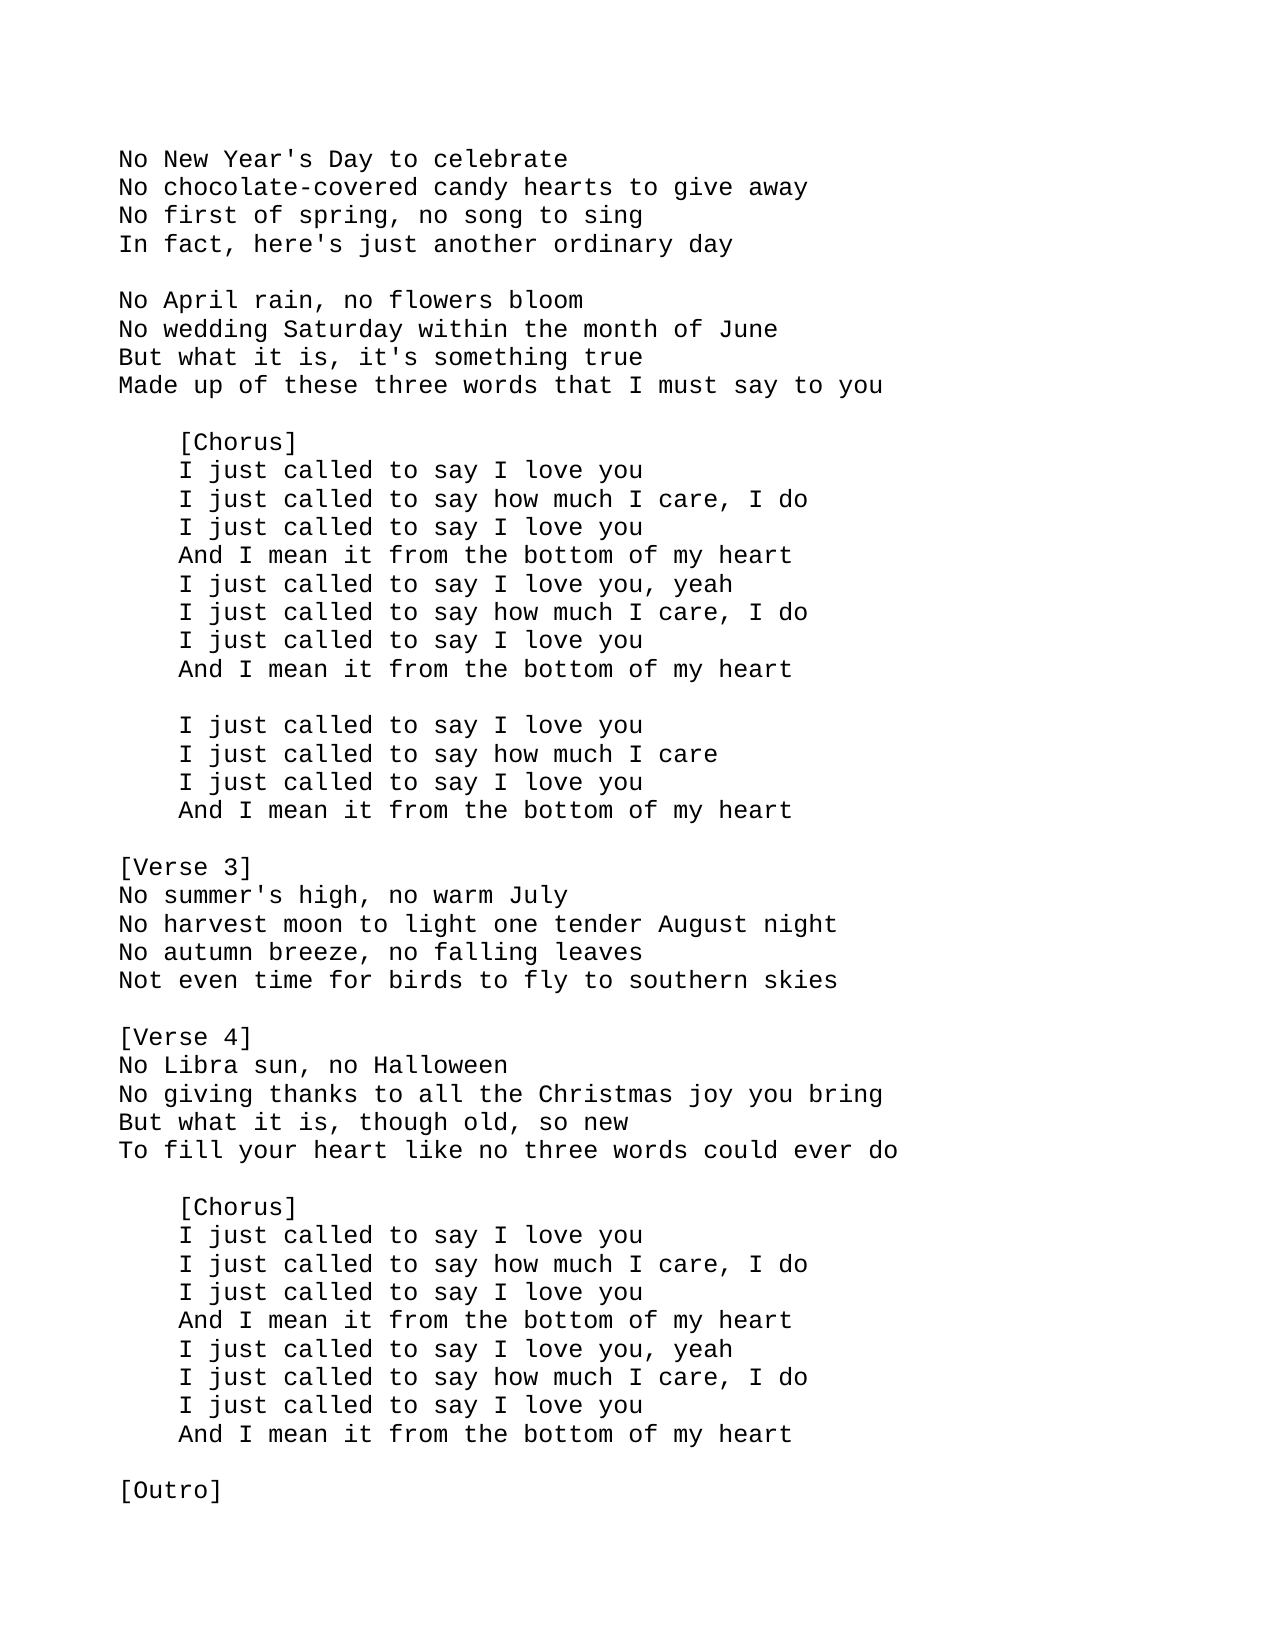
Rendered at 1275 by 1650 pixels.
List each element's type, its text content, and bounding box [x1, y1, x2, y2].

text No New Year's Day to celebrate [118, 146, 1157, 175]
text In fact, here's just another ordinary day [118, 231, 1157, 260]
text No wedding Saturday within the month of June [118, 316, 1157, 345]
text To fill your heart like no three words could ever do [118, 1138, 1157, 1166]
text I just called to say I love you [118, 515, 1157, 543]
text But what it is, it's something true [118, 345, 1157, 373]
text I just called to say I love you [118, 458, 1157, 486]
text I just called to say I love you [118, 1280, 1157, 1308]
text No April rain, no flowers bloom [118, 288, 1157, 316]
text [Chorus] [118, 430, 1157, 458]
text I just called to say I love you [118, 1393, 1157, 1421]
text [Outro] [118, 1478, 1157, 1506]
text I just called to say I love you [118, 628, 1157, 656]
text No summer's high, no warm July [118, 883, 1157, 911]
text I just called to say how much I care, I do [118, 1251, 1157, 1280]
text Not even time for birds to fly to southern skies [118, 968, 1157, 996]
text I just called to say I love you, yeah [118, 571, 1157, 600]
text I just called to say how much I care, I do [118, 1365, 1157, 1393]
text I just called to say I love you [118, 770, 1157, 798]
text No autumn breeze, no falling leaves [118, 940, 1157, 968]
text I just called to say I love you, yeah [118, 1336, 1157, 1365]
text I just called to say I love you [118, 1223, 1157, 1251]
text And I mean it from the bottom of my heart [118, 1421, 1157, 1450]
text No chocolate-covered candy hearts to give away [118, 175, 1157, 203]
text [Verse 4] [118, 1025, 1157, 1053]
text No Libra sun, no Halloween [118, 1053, 1157, 1081]
text I just called to say I love you [118, 713, 1157, 741]
text No harvest moon to light one tender August night [118, 911, 1157, 940]
text And I mean it from the bottom of my heart [118, 543, 1157, 571]
text [Chorus] [118, 1195, 1157, 1223]
text But what it is, though old, so new [118, 1110, 1157, 1138]
text And I mean it from the bottom of my heart [118, 798, 1157, 826]
text Made up of these three words that I must say to you [118, 373, 1157, 401]
text I just called to say how much I care, I do [118, 486, 1157, 515]
text And I mean it from the bottom of my heart [118, 1308, 1157, 1336]
text I just called to say how much I care [118, 741, 1157, 770]
text No first of spring, no song to sing [118, 203, 1157, 231]
text [Verse 3] [118, 855, 1157, 883]
text And I mean it from the bottom of my heart [118, 656, 1157, 685]
text No giving thanks to all the Christmas joy you bring [118, 1081, 1157, 1110]
text I just called to say how much I care, I do [118, 600, 1157, 628]
